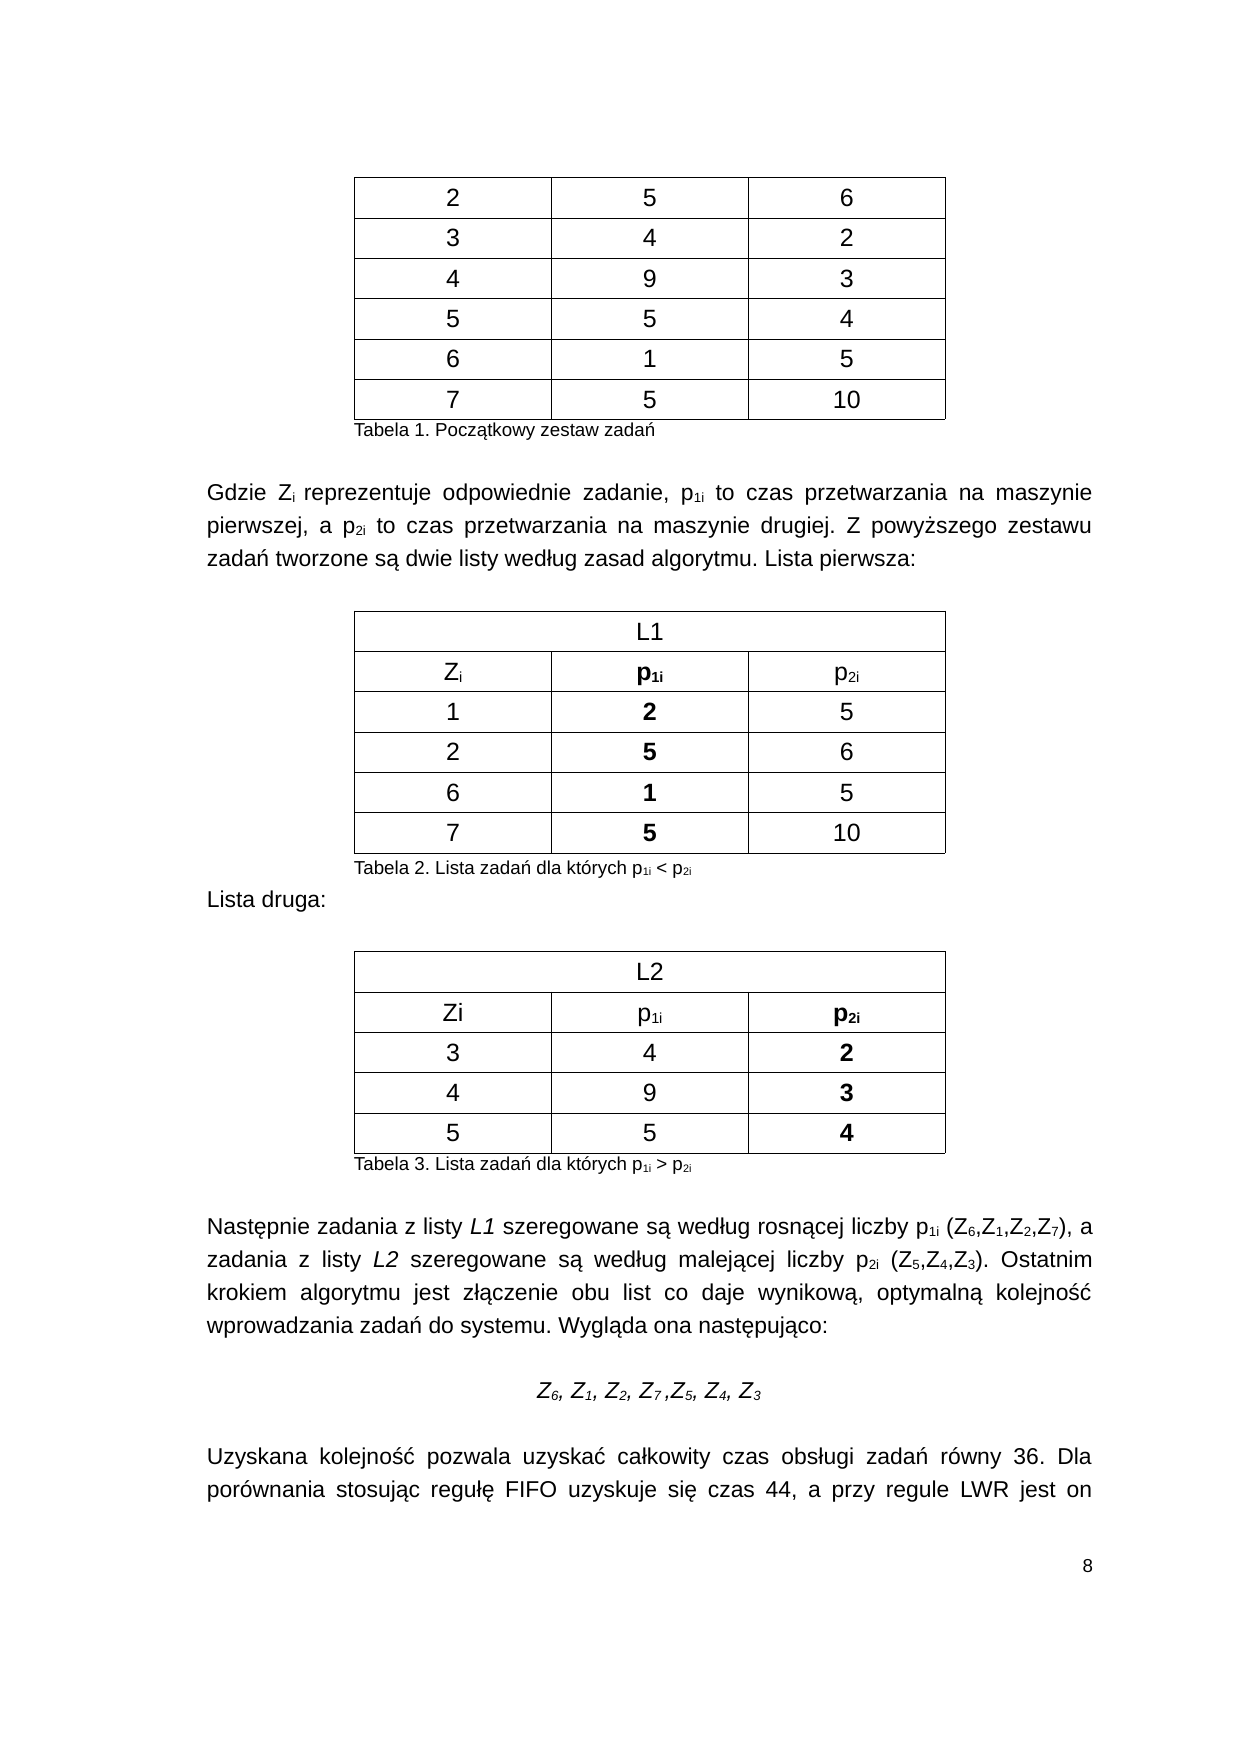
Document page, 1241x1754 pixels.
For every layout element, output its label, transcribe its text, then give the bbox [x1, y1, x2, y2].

table_cell Zi [355, 993, 551, 1032]
text Następnie zadania z listy L1 szeregowane są według rosnącej liczby p1i (Z6,Z1,Z2,Z7), a zadania z listy L2 szeregowane są według malejącej liczby p2i (Z5,Z4,Z3). Ostatnim krokiem algorytmu jest złączenie obu list co daje wynikową, optymalną kolejność wprowadzania zadań do systemu. Wygląda ona następująco: [207, 1213, 1093, 1338]
text Lista druga: [207, 886, 1093, 912]
table_header L2 [355, 952, 945, 992]
table_cell 7 [355, 380, 551, 419]
table_cell 10 [749, 380, 945, 419]
table_cell p2i [749, 652, 945, 691]
table_cell p1i [552, 652, 748, 691]
table_cell p1i [552, 993, 748, 1032]
table_cell 2 [749, 1033, 945, 1072]
table_cell 6 [355, 773, 551, 812]
table_cell 3 [355, 1033, 551, 1072]
table_cell 4 [749, 1114, 945, 1153]
table_cell 5 [552, 813, 748, 852]
table_cell 9 [552, 1073, 748, 1113]
text Uzyskana kolejność pozwala uzyskać całkowity czas obsługi zadań równy 36. Dla porównania stosując regułę FIFO uzyskuje się czas 44, a przy regule LWR jest on [207, 1443, 1093, 1502]
table_cell 5 [552, 380, 748, 419]
table_cell 6 [749, 178, 945, 217]
text Tabela 2. Lista zadań dla których p1i < p2i [207, 853, 1093, 879]
table_cell 5 [552, 733, 748, 772]
table_cell 2 [749, 219, 945, 258]
table_cell 5 [552, 1114, 748, 1153]
table_cell 6 [749, 733, 945, 772]
text Tabela 3. Lista zadań dla których p1i > p2i [207, 1153, 1093, 1174]
table_cell 1 [355, 692, 551, 732]
table_cell 5 [552, 299, 748, 338]
table_cell p2i [749, 993, 945, 1032]
table_header L1 [355, 612, 945, 651]
table_cell 5 [355, 1114, 551, 1153]
table_cell 10 [749, 813, 945, 852]
table_cell 4 [355, 259, 551, 298]
table_cell 5 [749, 773, 945, 812]
table_cell 1 [552, 773, 748, 812]
table_cell 9 [552, 259, 748, 298]
table_cell 4 [355, 1073, 551, 1113]
text Gdzie Zi reprezentuje odpowiednie zadanie, p1i to czas przetwarzania na maszynie pierwszej, a p2i to czas przetwarzania na maszynie drugiej. Z powyższego zestawu zadań tworzone są dwie listy według zasad algorytmu. Lista pierwsza: [207, 479, 1093, 571]
table_cell 4 [749, 299, 945, 338]
table_cell 5 [552, 178, 748, 217]
text Tabela 1. Początkowy zestaw zadań [207, 419, 1093, 441]
table_cell 2 [552, 692, 748, 732]
table_cell 2 [355, 733, 551, 772]
table_cell 6 [355, 340, 551, 379]
table_cell Zi [355, 652, 551, 691]
table_cell 3 [355, 219, 551, 258]
table_cell 5 [749, 340, 945, 379]
text Z6, Z1, Z2, Z7 ,Z5, Z4, Z3 [207, 1377, 1093, 1404]
table_cell 5 [749, 692, 945, 732]
table_cell 7 [355, 813, 551, 852]
table_cell 1 [552, 340, 748, 379]
table_cell 2 [355, 178, 551, 217]
table_cell 3 [749, 1073, 945, 1113]
table_cell 4 [552, 1033, 748, 1072]
table_cell 5 [355, 299, 551, 338]
table_cell 4 [552, 219, 748, 258]
table_cell 3 [749, 259, 945, 298]
